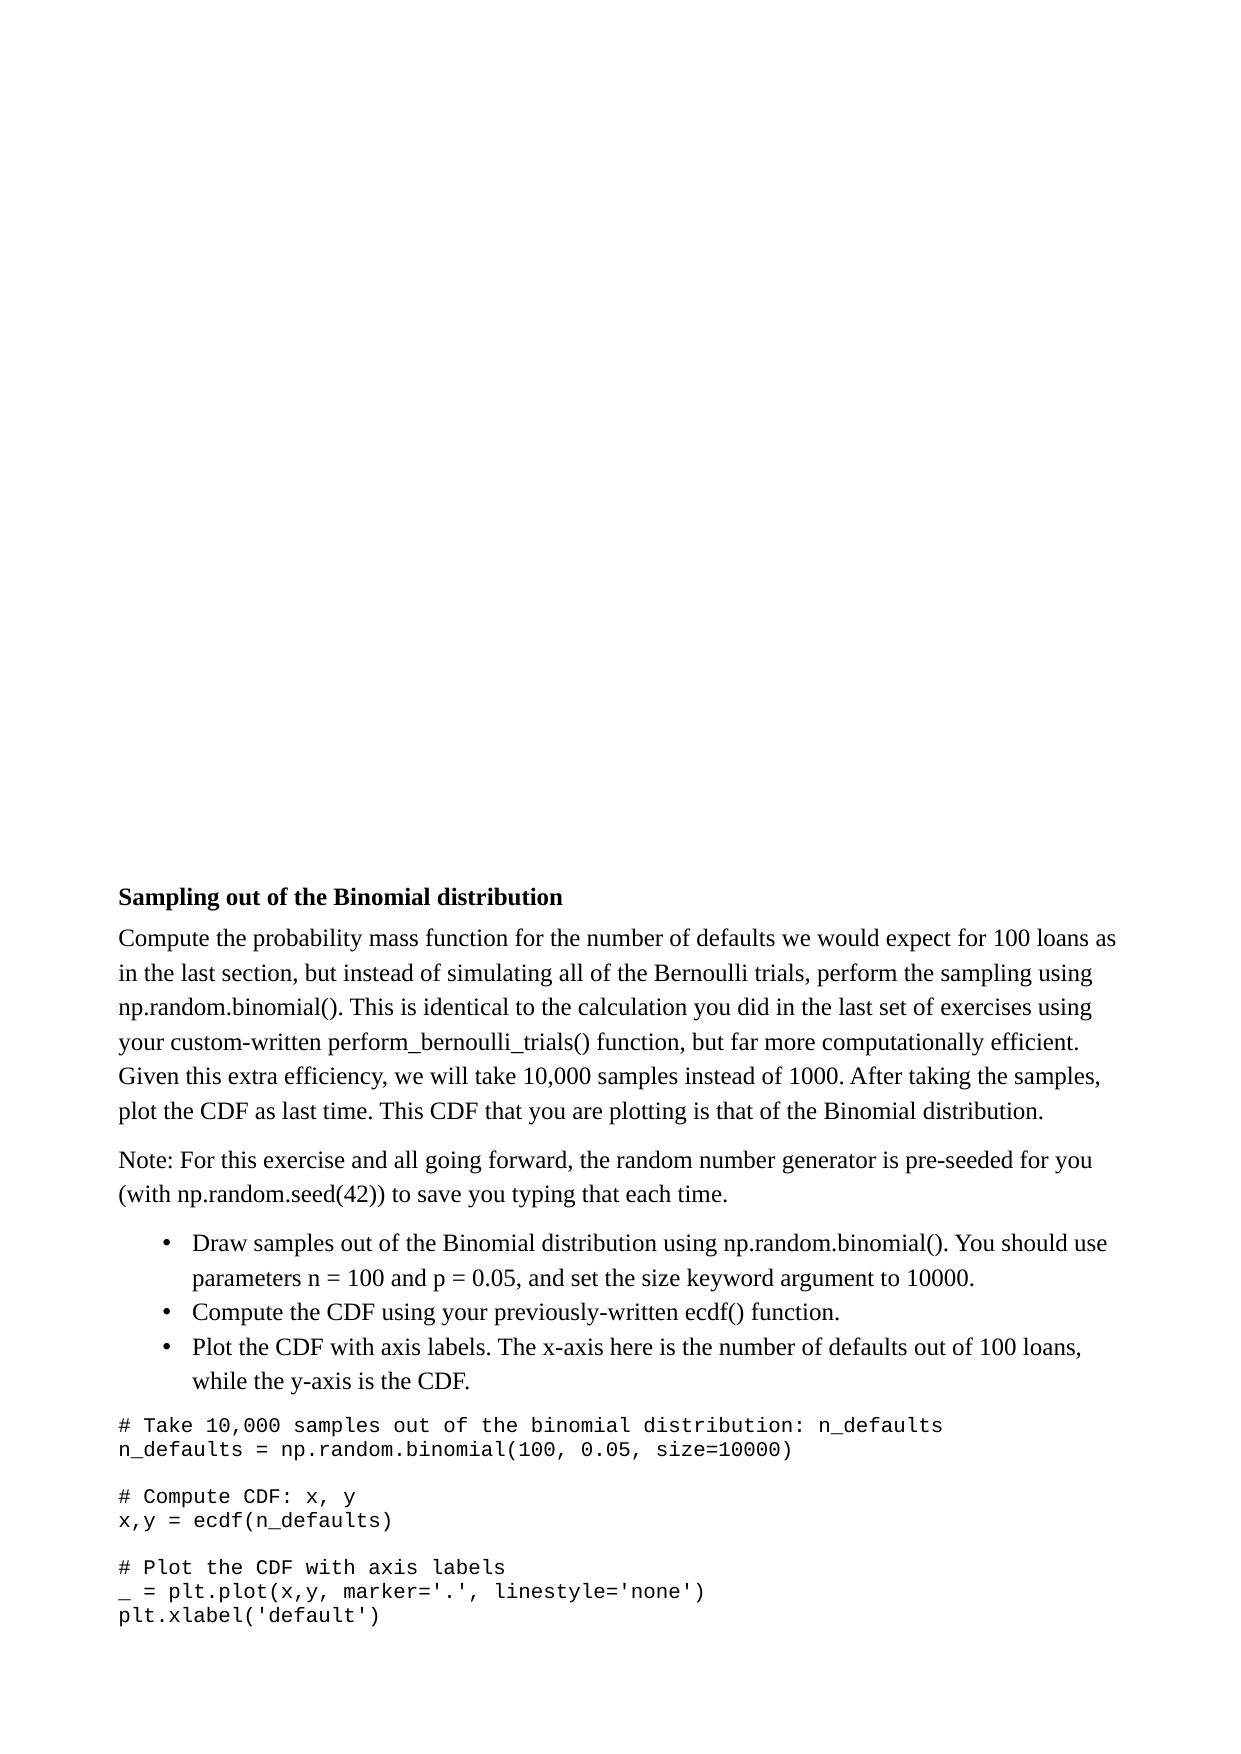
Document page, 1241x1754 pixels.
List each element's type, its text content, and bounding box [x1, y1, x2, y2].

list Draw samples out of the Binomial distribution using np.random.binomial(). You should use parameters n = 100 and p = 0.05, and set the size keyword argument to 10000. [162, 1228, 1122, 1292]
text # Compute CDF: x, y [118, 1486, 1122, 1510]
text Compute the probability mass function for the number of defaults we would expect for 100 loans as in the last section, but instead of simulating all of the Bernoulli trials, perform the sampling using np.random.binomial(). This is identical to the calculation you did in the last set of exercises using your custom-written perform_bernoulli_trials() function, but far more computationally efficient. Given this extra efficiency, we will take 10,000 samples instead of 1000. After taking the samples, plot the CDF as last time. This CDF that you are plotting is that of the Binomial distribution. [118, 923, 1122, 1125]
text plt.xlabel('default') [118, 1605, 1122, 1628]
list Compute the CDF using your previously-written ecdf() function. [162, 1297, 1122, 1326]
text n_defaults = np.random.binomial(100, 0.05, size=10000) [118, 1439, 1122, 1463]
subtitle Sampling out of the Binomial distribution [118, 882, 1122, 911]
list Plot the CDF with axis labels. The x-axis here is the number of defaults out of 100 loans, while the y-axis is the CDF. [162, 1332, 1122, 1395]
text _ = plt.plot(x,y, marker='.', linestyle='none') [118, 1581, 1122, 1605]
text x,y = ecdf(n_defaults) [118, 1510, 1122, 1534]
text Note: For this exercise and all going forward, the random number generator is pre-seeded for you (with np.random.seed(42)) to save you typing that each time. [118, 1145, 1122, 1208]
text # Plot the CDF with axis labels [118, 1557, 1122, 1581]
text # Take 10,000 samples out of the binomial distribution: n_defaults [118, 1416, 1122, 1439]
